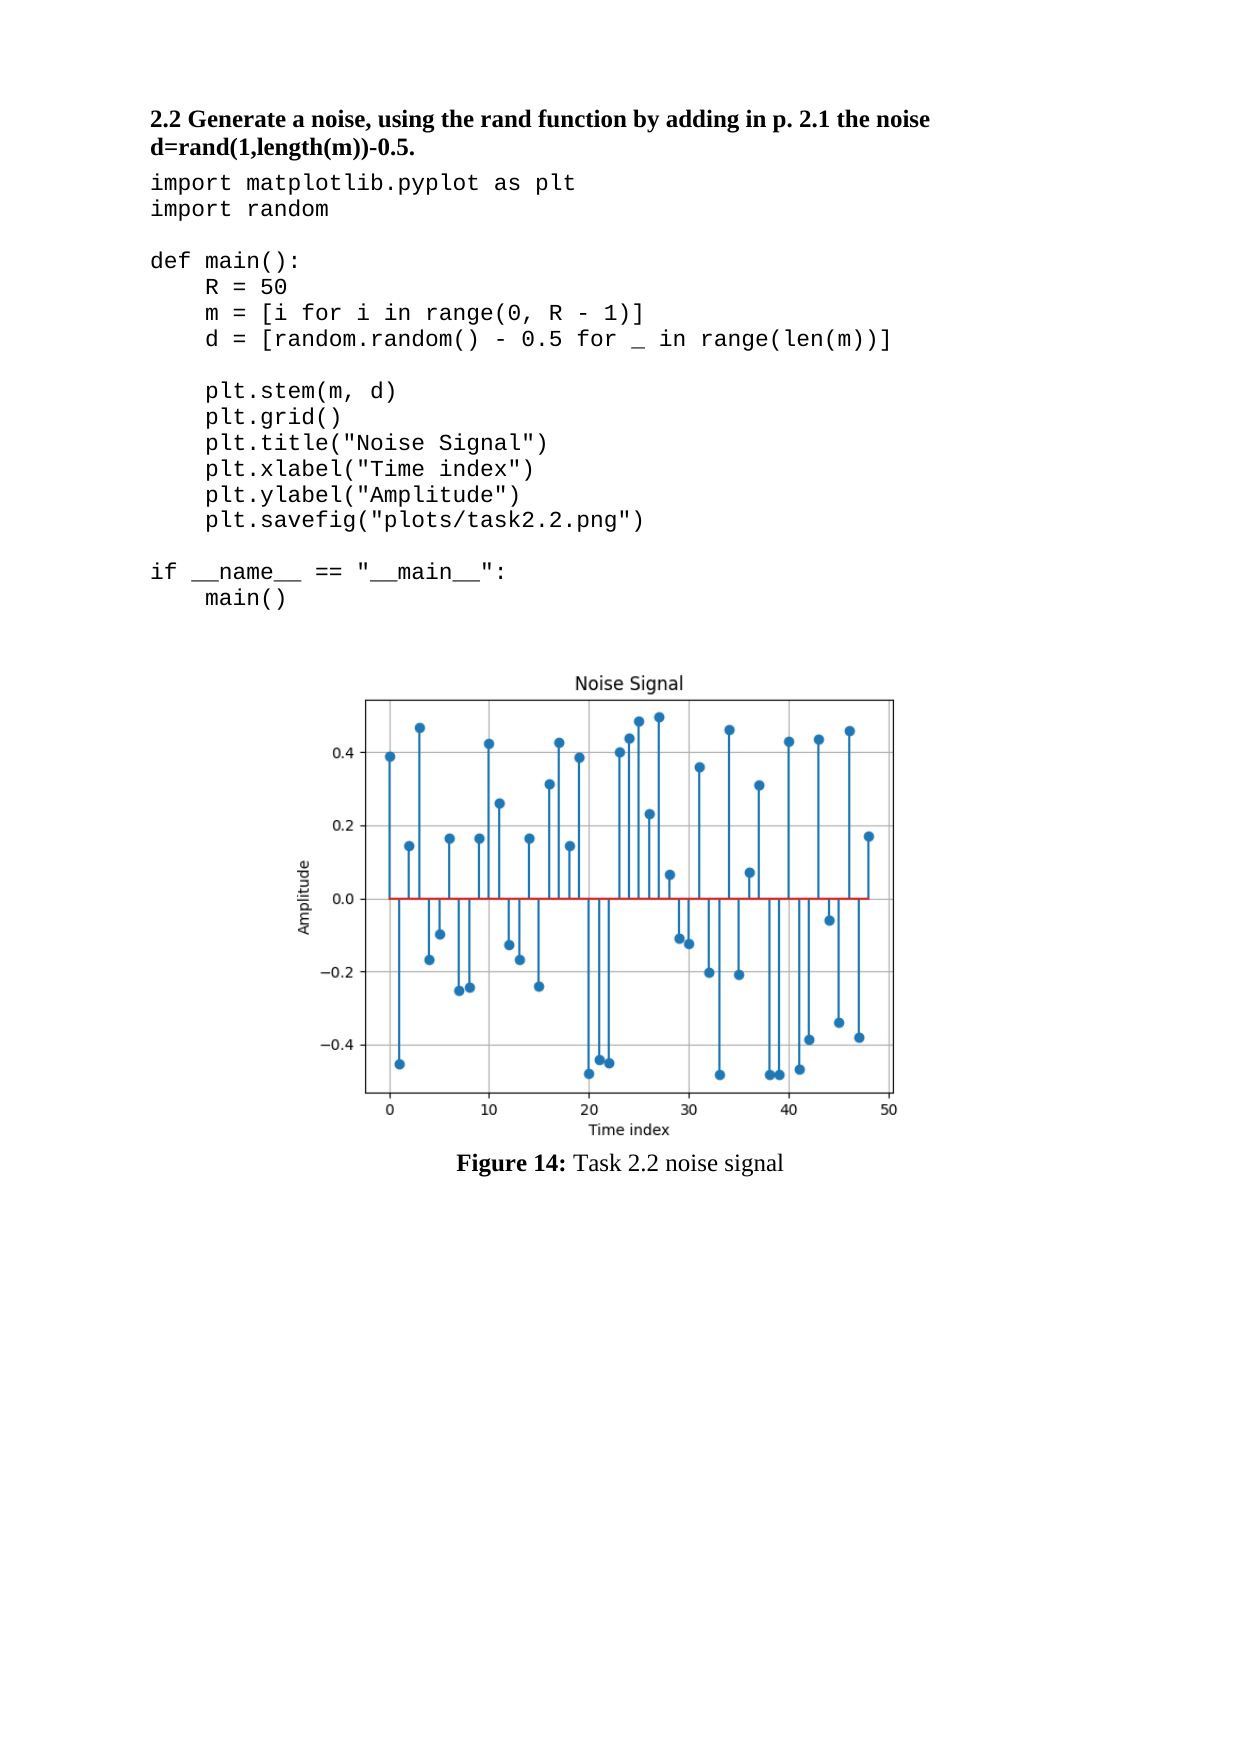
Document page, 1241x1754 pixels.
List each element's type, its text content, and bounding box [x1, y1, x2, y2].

text def main(): [150, 249, 1090, 275]
text d = [random.random() - 0.5 for _ in range(len(m))] [150, 327, 1090, 353]
text plt.xlabel("Time index") [150, 457, 1090, 483]
text import random [150, 198, 1090, 223]
text main() [150, 587, 1090, 613]
text plt.ylabel("Amplitude") [150, 483, 1090, 509]
text plt.stem(m, d) [150, 379, 1090, 405]
text R = 50 [150, 275, 1090, 301]
text plt.title("Noise Signal") [150, 431, 1090, 457]
text Figure 14: Task 2.2 noise signal [150, 1148, 1090, 1177]
text plt.savefig("plots/task2.2.png") [150, 509, 1090, 535]
text import matplotlib.pyplot as plt [150, 172, 1090, 198]
text m = [i for i in range(0, R - 1)] [150, 301, 1090, 327]
text plt.grid() [150, 405, 1090, 431]
text if __name__ == "__main__": [150, 561, 1090, 587]
text 2.2 Generate a noise, using the rand function by adding in p. 2.1 the noise d=rand(1,length(m))-0.5. [150, 104, 1090, 161]
